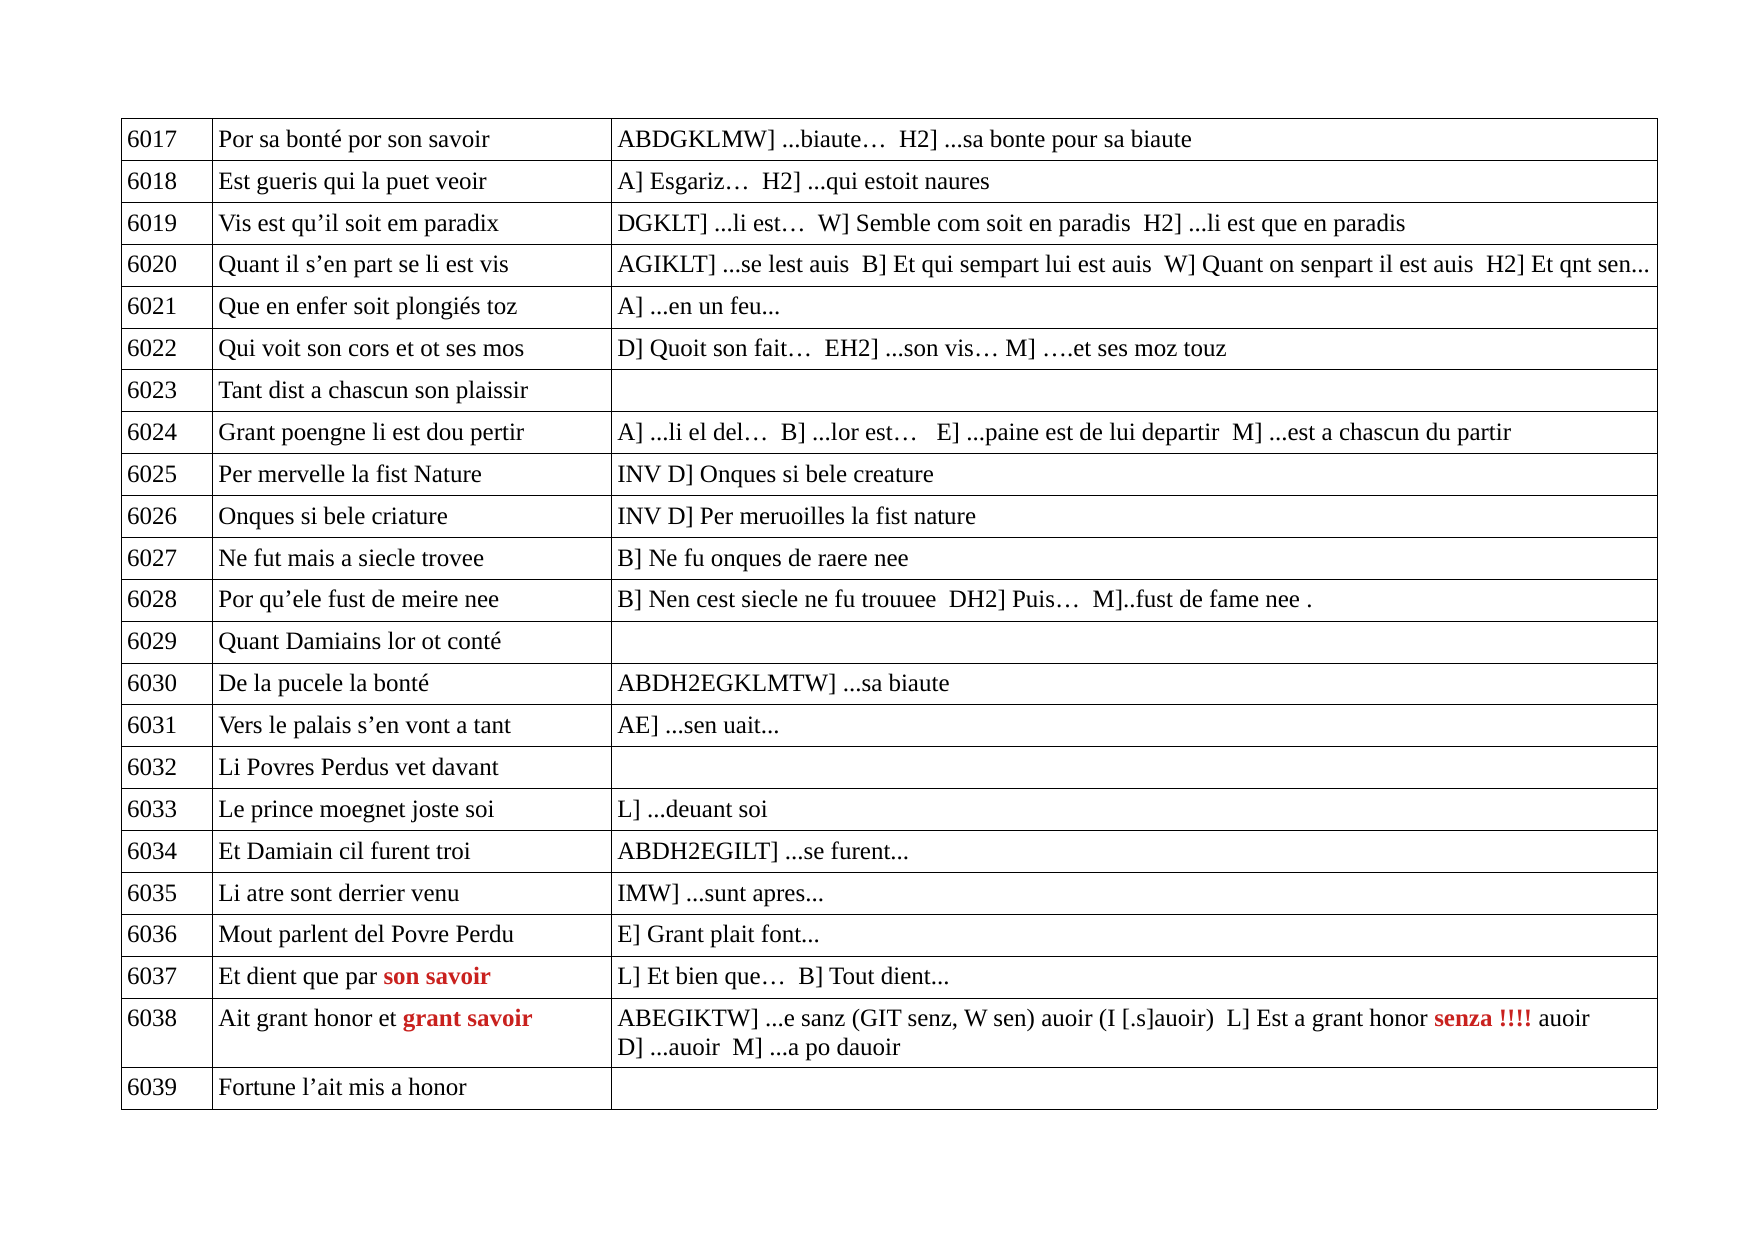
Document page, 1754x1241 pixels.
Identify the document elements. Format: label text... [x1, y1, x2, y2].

table_cell 6021 [122, 287, 212, 327]
table_cell Que en enfer soit plongiés toz [213, 287, 611, 327]
table_cell Por sa bonté por son savoir [213, 119, 611, 160]
table_cell 6026 [122, 496, 212, 537]
table_cell Le prince moegnet joste soi [213, 789, 611, 830]
table_cell Vis est qu’il soit em paradix [213, 203, 611, 244]
table_cell E] Grant plait font... [612, 915, 1657, 956]
table_cell Onques si bele criature [213, 496, 611, 537]
table_cell INV D] Per meruoilles la fist nature [612, 496, 1657, 537]
table_cell Fortune l’ait mis a honor [213, 1068, 611, 1108]
table_cell DGKLT] ...li est… W] Semble com soit en paradis H2] ...li est que en paradis [612, 203, 1657, 244]
table_cell INV D] Onques si bele creature [612, 454, 1657, 495]
table_cell Li atre sont derrier venu [213, 873, 611, 914]
table_cell 6025 [122, 454, 212, 495]
table_cell [612, 370, 1657, 411]
table_cell A] ...en un feu... [612, 287, 1657, 327]
table_cell ABEGIKTW] ...e sanz (GIT senz, W sen) auoir (I [.s]auoir) L] Est a grant honor senza !!!! auoir D] ...auoir M] ...a po dauoir [612, 999, 1657, 1067]
table_cell Mout parlent del Povre Perdu [213, 915, 611, 956]
table_cell 6038 [122, 999, 212, 1067]
table_cell Et Damiain cil furent troi [213, 831, 611, 872]
table_cell ABDH2EGKLMTW] ...sa biaute [612, 664, 1657, 704]
table_cell B] Nen cest siecle ne fu trouuee DH2] Puis… M]..fust de fame nee . [612, 580, 1657, 621]
table_cell Grant poengne li est dou pertir [213, 412, 611, 453]
table_cell L] ...deuant soi [612, 789, 1657, 830]
table_cell B] Ne fu onques de raere nee [612, 538, 1657, 579]
table_cell De la pucele la bonté [213, 664, 611, 704]
table_cell 6036 [122, 915, 212, 956]
table_cell 6033 [122, 789, 212, 830]
table_cell Ait grant honor et grant savoir [213, 999, 611, 1067]
table_cell 6039 [122, 1068, 212, 1108]
table_cell Per mervelle la fist Nature [213, 454, 611, 495]
table_cell Qui voit son cors et ot ses mos [213, 329, 611, 369]
table_cell AGIKLT] ...se lest auis B] Et qui sempart lui est auis W] Quant on senpart il est auis H2] Et qnt sen... [612, 245, 1657, 286]
table_cell Quant il s’en part se li est vis [213, 245, 611, 286]
table_cell Et dient que par son savoir [213, 957, 611, 997]
table_cell AE] ...sen uait... [612, 705, 1657, 746]
table_cell IMW] ...sunt apres... [612, 873, 1657, 914]
table_cell 6024 [122, 412, 212, 453]
table_cell 6037 [122, 957, 212, 997]
table_cell 6020 [122, 245, 212, 286]
table_cell Ne fut mais a siecle trovee [213, 538, 611, 579]
table_cell 6031 [122, 705, 212, 746]
table_cell Vers le palais s’en vont a tant [213, 705, 611, 746]
table_cell 6028 [122, 580, 212, 621]
table_cell L] Et bien que… B] Tout dient... [612, 957, 1657, 997]
table_cell ABDGKLMW] ...biaute… H2] ...sa bonte pour sa biaute [612, 119, 1657, 160]
table_cell 6018 [122, 161, 212, 202]
table_cell [612, 622, 1657, 662]
table_cell 6019 [122, 203, 212, 244]
table_cell Tant dist a chascun son plaissir [213, 370, 611, 411]
table_cell 6023 [122, 370, 212, 411]
table_cell [612, 747, 1657, 788]
table_cell 6027 [122, 538, 212, 579]
table_cell ABDH2EGILT] ...se furent... [612, 831, 1657, 872]
table_cell 6035 [122, 873, 212, 914]
table_cell Por qu’ele fust de meire nee [213, 580, 611, 621]
table_cell 6034 [122, 831, 212, 872]
table_cell 6022 [122, 329, 212, 369]
table_cell Li Povres Perdus vet davant [213, 747, 611, 788]
table_cell D] Quoit son fait… EH2] ...son vis… M] ….et ses moz touz [612, 329, 1657, 369]
table_cell Est gueris qui la puet veoir [213, 161, 611, 202]
table_cell A] ...li el del… B] ...lor est… E] ...paine est de lui departir M] ...est a chascun du partir [612, 412, 1657, 453]
table_cell [612, 1068, 1657, 1108]
table_cell 6017 [122, 119, 212, 160]
table_cell 6030 [122, 664, 212, 704]
table_cell A] Esgariz… H2] ...qui estoit naures [612, 161, 1657, 202]
table_cell 6029 [122, 622, 212, 662]
table_cell 6032 [122, 747, 212, 788]
table_cell Quant Damiains lor ot conté [213, 622, 611, 662]
